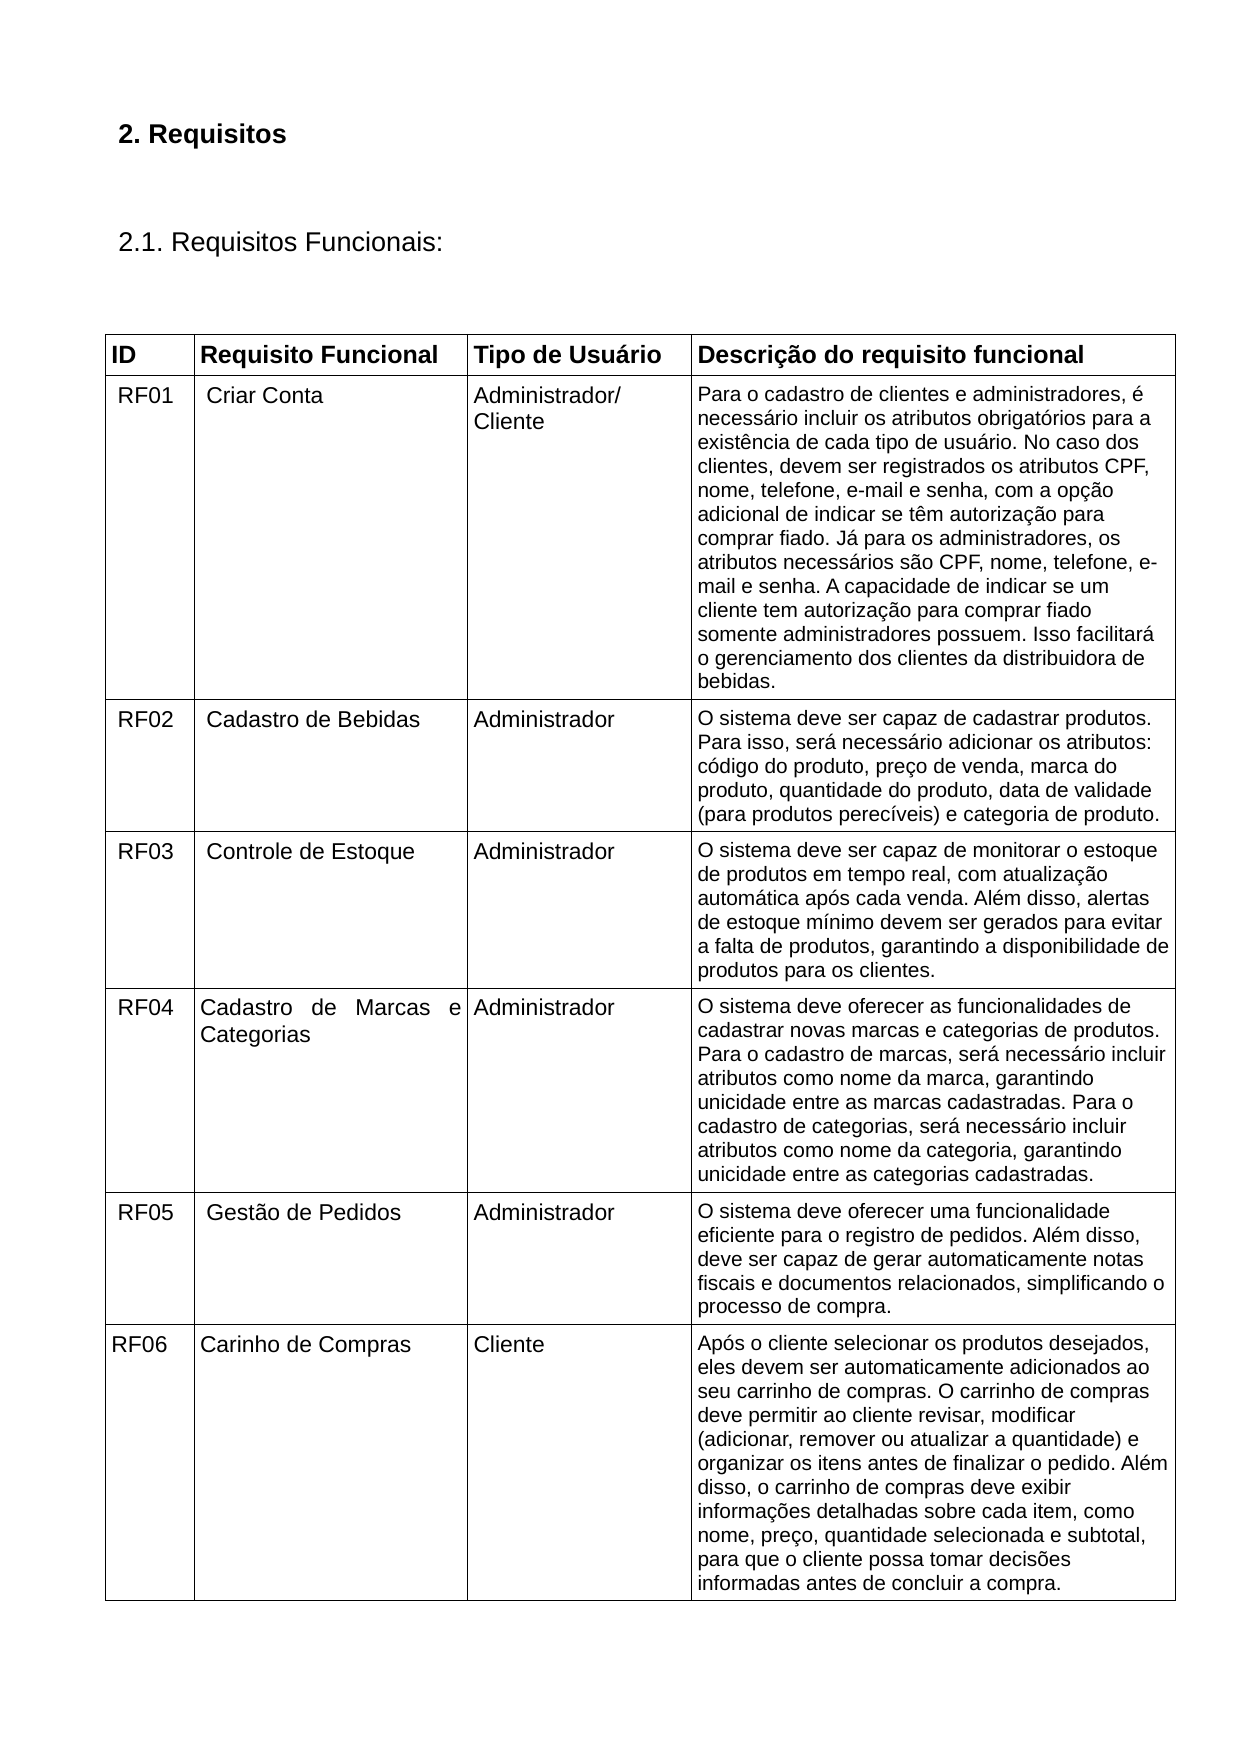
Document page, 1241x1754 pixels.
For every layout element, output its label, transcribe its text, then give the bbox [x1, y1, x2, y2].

text 2.1. Requisitos Funcionais: [118, 226, 1122, 257]
table_cell Administrador [468, 832, 691, 987]
table_cell Cadastro de Marcas e Categorias [195, 989, 467, 1192]
table_cell Gestão de Pedidos [195, 1193, 467, 1324]
table_cell RF03 [106, 832, 194, 987]
table_cell Administrador/ Cliente [468, 376, 691, 699]
table_cell O sistema deve ser capaz de cadastrar produtos. Para isso, será necessário adicionar os atributos: código do produto, preço de venda, marca do produto, quantidade do produto, data de validade (para produtos perecíveis) e categoria de produto. [692, 700, 1175, 831]
table_cell Cadastro de Bebidas [195, 700, 467, 831]
table_cell RF04 [106, 989, 194, 1192]
table_cell RF02 [106, 700, 194, 831]
table_cell Controle de Estoque [195, 832, 467, 987]
table_cell RF05 [106, 1193, 194, 1324]
table_cell RF01 [106, 376, 194, 699]
text 2. Requisitos [118, 118, 1122, 149]
table_cell Administrador [468, 1193, 691, 1324]
table_header Tipo de Usuário [468, 335, 691, 375]
table_header Descrição do requisito funcional [692, 335, 1175, 375]
table_cell Após o cliente selecionar os produtos desejados, eles devem ser automaticamente adicionados ao seu carrinho de compras. O carrinho de compras deve permitir ao cliente revisar, modificar (adicionar, remover ou atualizar a quantidade) e organizar os itens antes de finalizar o pedido. Além disso, o carrinho de compras deve exibir informações detalhadas sobre cada item, como nome, preço, quantidade selecionada e subtotal, para que o cliente possa tomar decisões informadas antes de concluir a compra. [692, 1325, 1175, 1600]
table_cell O sistema deve oferecer uma funcionalidade eficiente para o registro de pedidos. Além disso, deve ser capaz de gerar automaticamente notas fiscais e documentos relacionados, simplificando o processo de compra. [692, 1193, 1175, 1324]
table_cell O sistema deve ser capaz de monitorar o estoque de produtos em tempo real, com atualização automática após cada venda. Além disso, alertas de estoque mínimo devem ser gerados para evitar a falta de produtos, garantindo a disponibilidade de produtos para os clientes. [692, 832, 1175, 987]
table_cell Carinho de Compras [195, 1325, 467, 1600]
table_header Requisito Funcional [195, 335, 467, 375]
table_header ID [106, 335, 194, 375]
table_cell Cliente [468, 1325, 691, 1600]
table_cell Administrador [468, 700, 691, 831]
table_cell Administrador [468, 989, 691, 1192]
table_cell Criar Conta [195, 376, 467, 699]
table_cell RF06 [106, 1325, 194, 1600]
table_cell Para o cadastro de clientes e administradores, é necessário incluir os atributos obrigatórios para a existência de cada tipo de usuário. No caso dos clientes, devem ser registrados os atributos CPF, nome, telefone, e-mail e senha, com a opção adicional de indicar se têm autorização para comprar fiado. Já para os administradores, os atributos necessários são CPF, nome, telefone, e-mail e senha. A capacidade de indicar se um cliente tem autorização para comprar fiado somente administradores possuem. Isso facilitará o gerenciamento dos clientes da distribuidora de bebidas. [692, 376, 1175, 699]
table_cell O sistema deve oferecer as funcionalidades de cadastrar novas marcas e categorias de produtos. Para o cadastro de marcas, será necessário incluir atributos como nome da marca, garantindo unicidade entre as marcas cadastradas. Para o cadastro de categorias, será necessário incluir atributos como nome da categoria, garantindo unicidade entre as categorias cadastradas. [692, 989, 1175, 1192]
